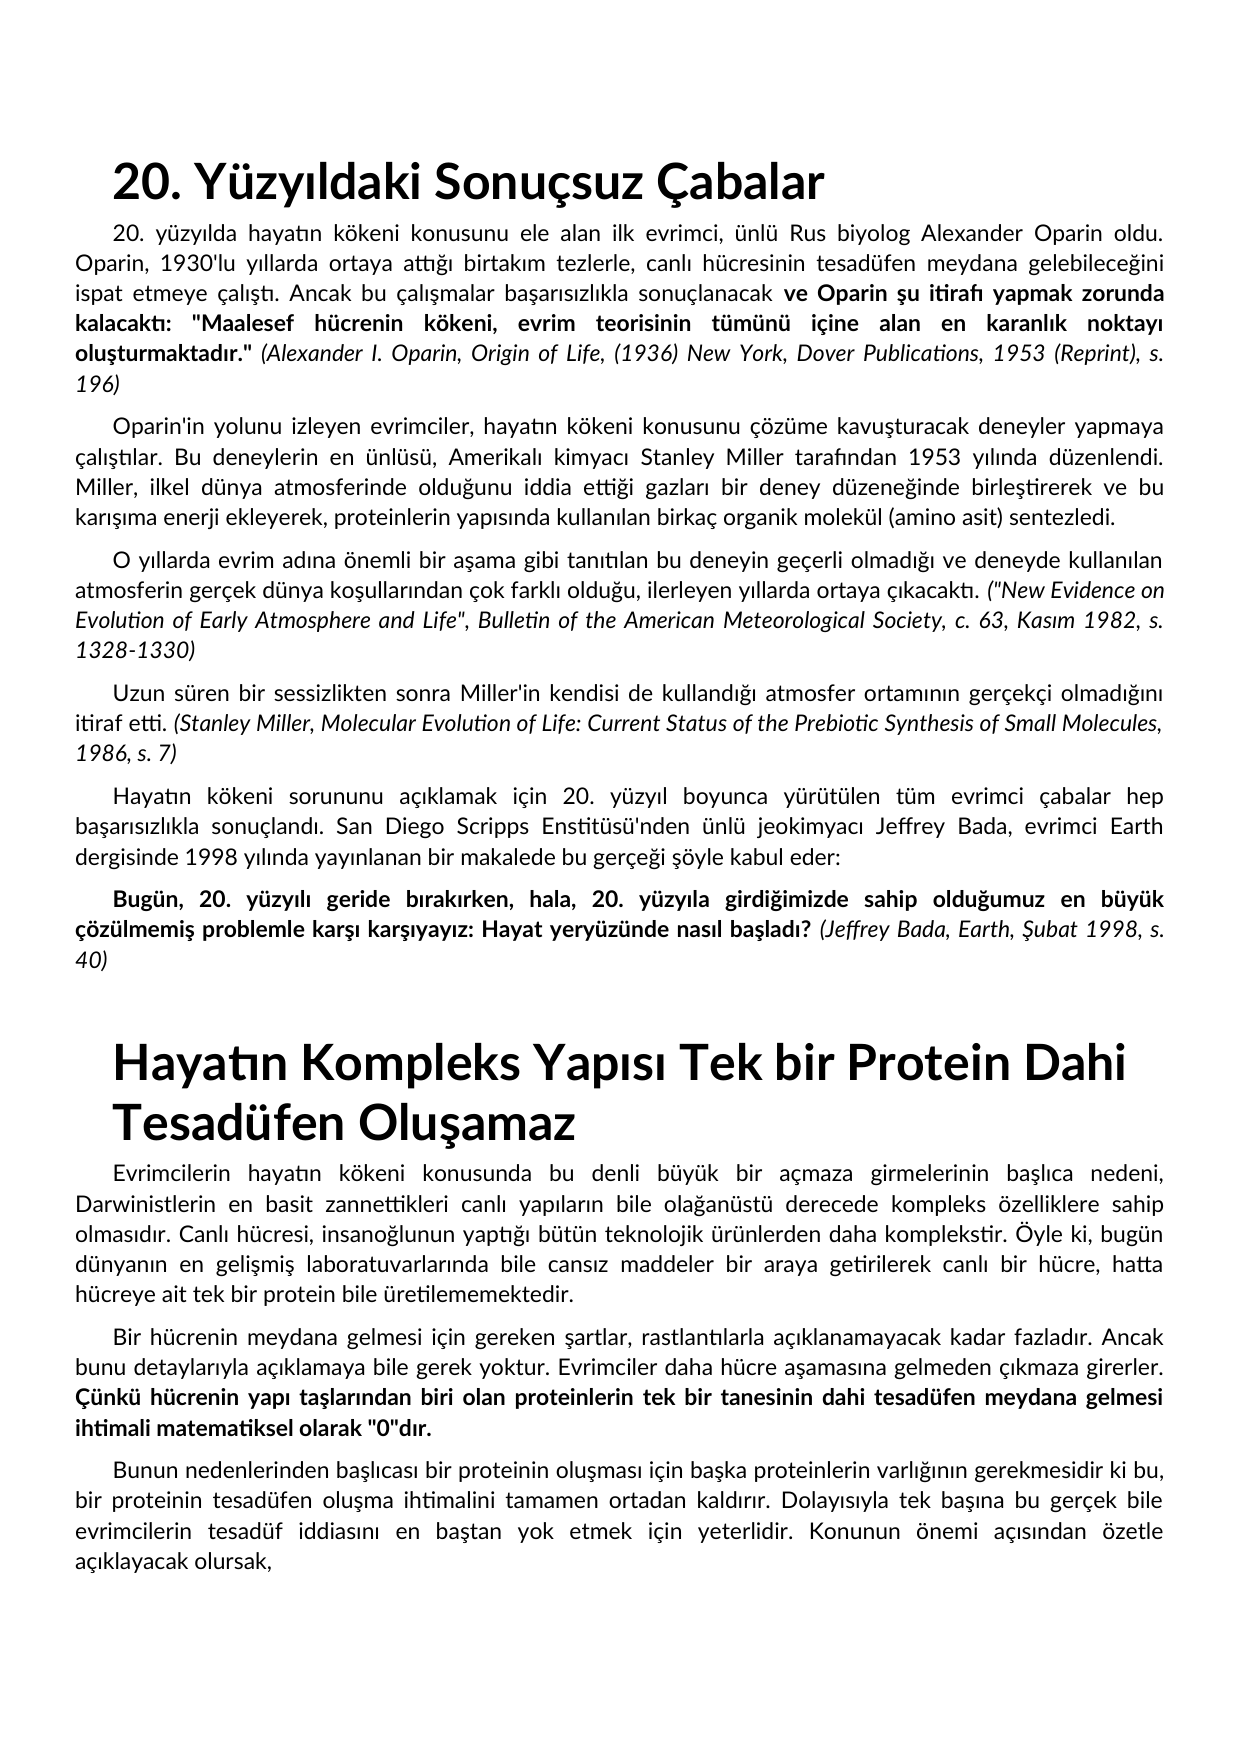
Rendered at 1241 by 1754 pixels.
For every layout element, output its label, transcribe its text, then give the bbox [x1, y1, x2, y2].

text Oparin'in yolunu izleyen evrimciler, hayatın kökeni konusunu çözüme kavuşturacak deneyler yapmaya çalıştılar. Bu deneylerin en ünlüsü, Amerikalı kimyacı Stanley Miller tarafından 1953 yılında düzenlendi. Miller, ilkel dünya atmosferinde olduğunu iddia ettiği gazları bir deney düzeneğinde birleştirerek ve bu karışıma enerji ekleyerek, proteinlerin yapısında kullanılan birkaç organik molekül (amino asit) sentezledi. [75, 412, 1165, 530]
text Evrimcilerin hayatın kökeni konusunda bu denli büyük bir açmaza girmelerinin başlıca nedeni, Darwinistlerin en basit zannettikleri canlı yapıların bile olağanüstü derecede kompleks özelliklere sahip olmasıdır. Canlı hücresi, insanoğlunun yaptığı bütün teknolojik ürünlerden daha komplekstir. Öyle ki, bugün dünyanın en gelişmiş laboratuvarlarında bile cansız maddeler bir araya getirilerek canlı bir hücre, hatta hücreye ait tek bir protein bile üretilememektedir. [75, 1159, 1165, 1307]
subtitle 20. Yüzyıldaki Sonuçsuz Çabalar [112, 150, 1165, 210]
subtitle Hayatın Kompleks Yapısı Tek bir Protein Dahi Tesadüfen Oluşamaz [112, 1031, 1165, 1151]
text Bugün, 20. yüzyılı geride bırakırken, hala, 20. yüzyıla girdiğimizde sahip olduğumuz en büyük çözülmemiş problemle karşı karşıyayız: Hayat yeryüzünde nasıl başladı? (Jeffrey Bada, Earth, Şubat 1998, s. 40) [75, 885, 1165, 973]
text Uzun süren bir sessizlikten sonra Miller'in kendisi de kullandığı atmosfer ortamının gerçekçi olmadığını itiraf etti. (Stanley Miller, Molecular Evolution of Life: Current Status of the Prebiotic Synthesis of Small Molecules, 1986, s. 7) [75, 679, 1165, 767]
text 20. yüzyılda hayatın kökeni konusunu ele alan ilk evrimci, ünlü Rus biyolog Alexander Oparin oldu. Oparin, 1930'lu yıllarda ortaya attığı birtakım tezlerle, canlı hücresinin tesadüfen meydana gelebileceğini ispat etmeye çalıştı. Ancak bu çalışmalar başarısızlıkla sonuçlanacak ve Oparin şu itirafı yapmak zorunda kalacaktı: "Maalesef hücrenin kökeni, evrim teorisinin tümünü içine alan en karanlık noktayı oluşturmaktadır." (Alexander I. Oparin, Origin of Life, (1936) New York, Dover Publications, 1953 (Reprint), s. 196) [75, 218, 1165, 397]
text O yıllarda evrim adına önemli bir aşama gibi tanıtılan bu deneyin geçerli olmadığı ve deneyde kullanılan atmosferin gerçek dünya koşullarından çok farklı olduğu, ilerleyen yıllarda ortaya çıkacaktı. ("New Evidence on Evolution of Early Atmosphere and Life", Bulletin of the American Meteorological Society, c. 63, Kasım 1982, s. 1328-1330) [75, 545, 1165, 663]
text Bir hücrenin meydana gelmesi için gereken şartlar, rastlantılarla açıklanamayacak kadar fazladır. Ancak bunu detaylarıyla açıklamaya bile gerek yoktur. Evrimciler daha hücre aşamasına gelmeden çıkmaza girerler. Çünkü hücrenin yapı taşlarından biri olan proteinlerin tek bir tanesinin dahi tesadüfen meydana gelmesi ihtimali matematiksel olarak "0"dır. [75, 1323, 1165, 1441]
text Hayatın kökeni sorununu açıklamak için 20. yüzyıl boyunca yürütülen tüm evrimci çabalar hep başarısızlıkla sonuçlandı. San Diego Scripps Enstitüsü'nden ünlü jeokimyacı Jeffrey Bada, evrimci Earth dergisinde 1998 yılında yayınlanan bir makalede bu gerçeği şöyle kabul eder: [75, 782, 1165, 870]
text Bunun nedenlerinden başlıcası bir proteinin oluşması için başka proteinlerin varlığının gerekmesidir ki bu, bir proteinin tesadüfen oluşma ihtimalini tamamen ortadan kaldırır. Dolayısıyla tek başına bu gerçek bile evrimcilerin tesadüf iddiasını en baştan yok etmek için yeterlidir. Konunun önemi açısından özetle açıklayacak olursak, [75, 1456, 1165, 1574]
